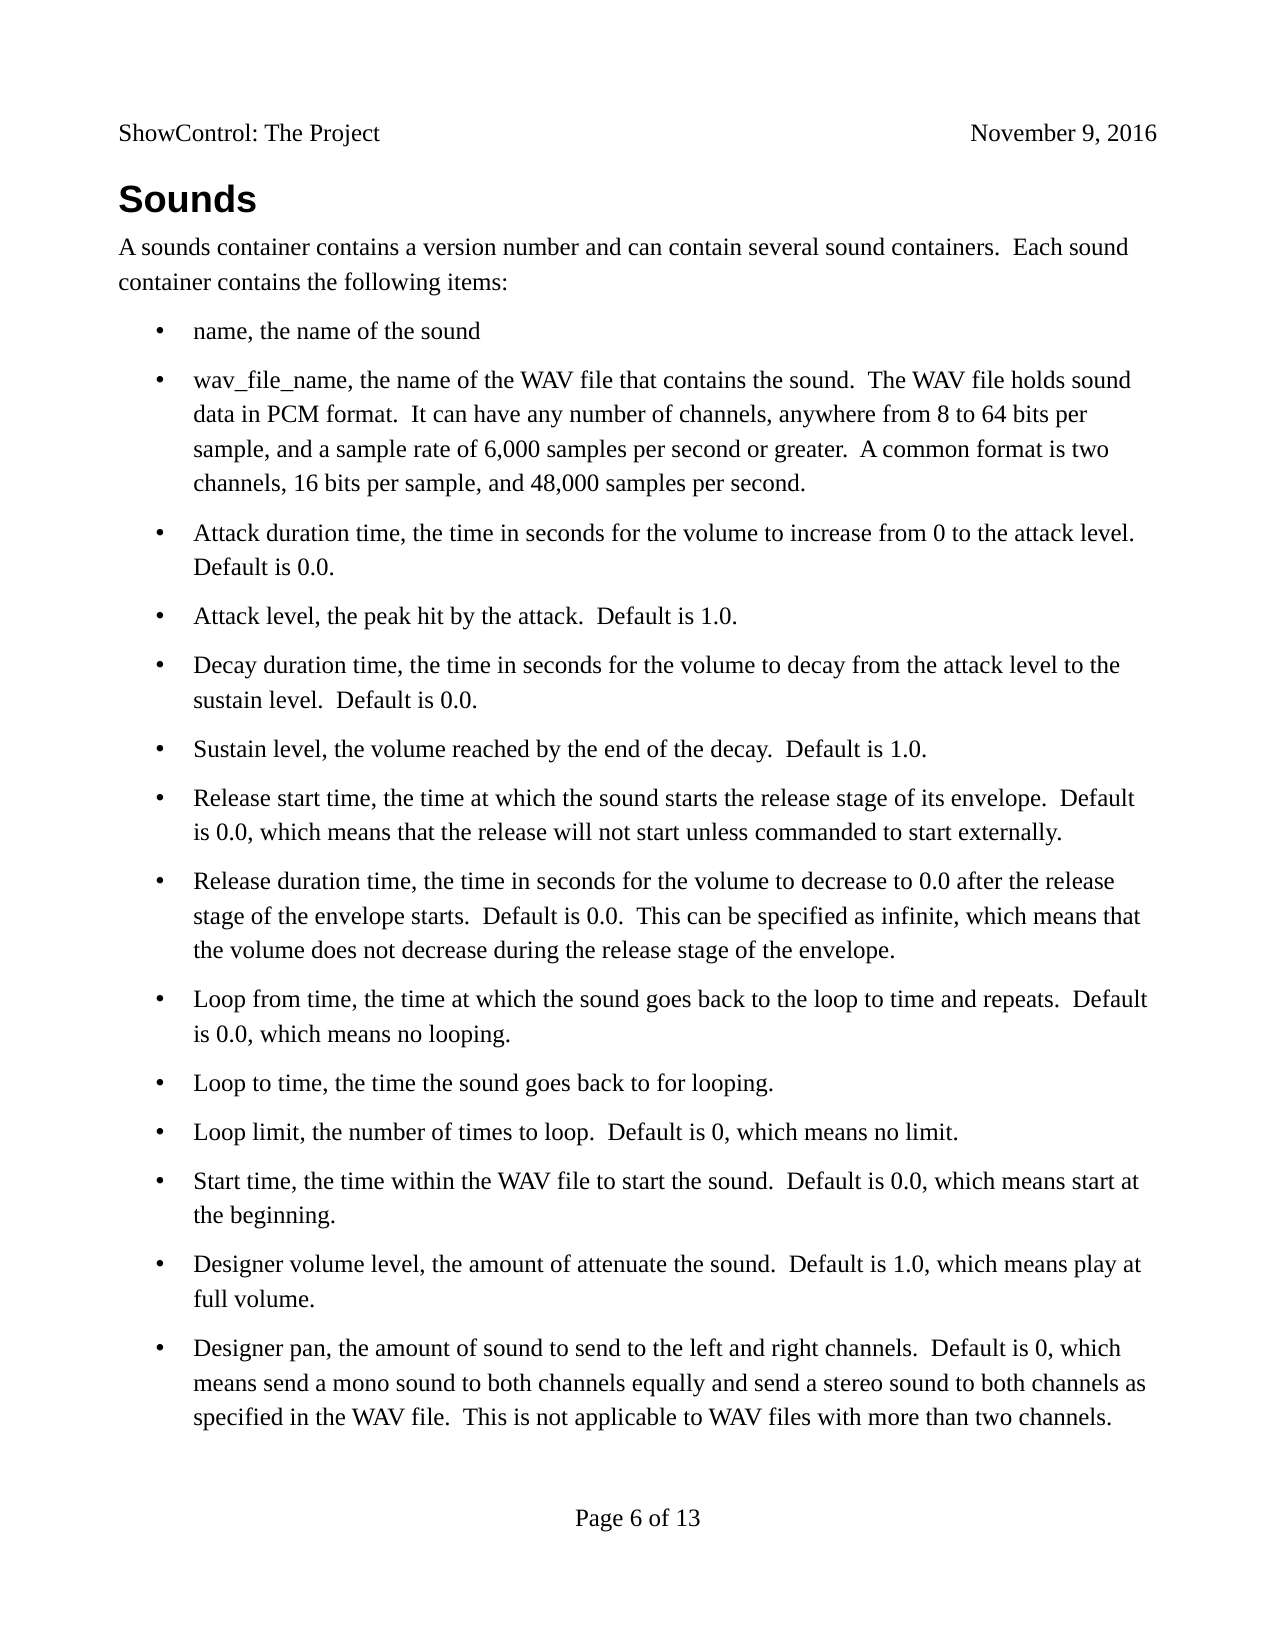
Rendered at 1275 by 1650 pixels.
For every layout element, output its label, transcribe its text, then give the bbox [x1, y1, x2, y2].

list Designer pan, the amount of sound to send to the left and right channels. Default is 0, which means send a mono sound to both channels equally and send a stereo sound to both channels as specified in the WAV file. This is not applicable to WAV files with more than two channels. [156, 1333, 1157, 1431]
subtitle Sounds [118, 176, 1157, 220]
list Release duration time, the time in seconds for the volume to decrease to 0.0 after the release stage of the envelope starts. Default is 0.0. This can be specified as infinite, which means that the volume does not decrease during the release stage of the envelope. [156, 866, 1157, 964]
list Attack duration time, the time in seconds for the volume to increase from 0 to the attack level. Default is 0.0. [156, 518, 1157, 581]
list name, the name of the sound [156, 316, 1157, 345]
list Loop from time, the time at which the sound goes back to the loop to time and repeats. Default is 0.0, which means no looping. [156, 984, 1157, 1048]
list Loop limit, the number of times to loop. Default is 0, which means no limit. [156, 1117, 1157, 1146]
list Start time, the time within the WAV file to start the sound. Default is 0.0, which means start at the beginning. [156, 1166, 1157, 1229]
text A sounds container contains a version number and can contain several sound containers. Each sound container contains the following items: [118, 232, 1157, 296]
list Decay duration time, the time in seconds for the volume to decay from the attack level to the sustain level. Default is 0.0. [156, 650, 1157, 713]
list Designer volume level, the amount of attenuate the sound. Default is 1.0, which means play at full volume. [156, 1249, 1157, 1313]
list Attack level, the peak hit by the attack. Default is 1.0. [156, 601, 1157, 630]
list Loop to time, the time the sound goes back to for looping. [156, 1068, 1157, 1097]
list wav_file_name, the name of the WAV file that contains the sound. The WAV file holds sound data in PCM format. It can have any number of channels, anywhere from 8 to 64 bits per sample, and a sample rate of 6,000 samples per second or greater. A common format is two channels, 16 bits per sample, and 48,000 samples per second. [156, 365, 1157, 497]
list Sustain level, the volume reached by the end of the decay. Default is 1.0. [156, 734, 1157, 762]
list Release start time, the time at which the sound starts the release stage of its envelope. Default is 0.0, which means that the release will not start unless commanded to start externally. [156, 783, 1157, 846]
